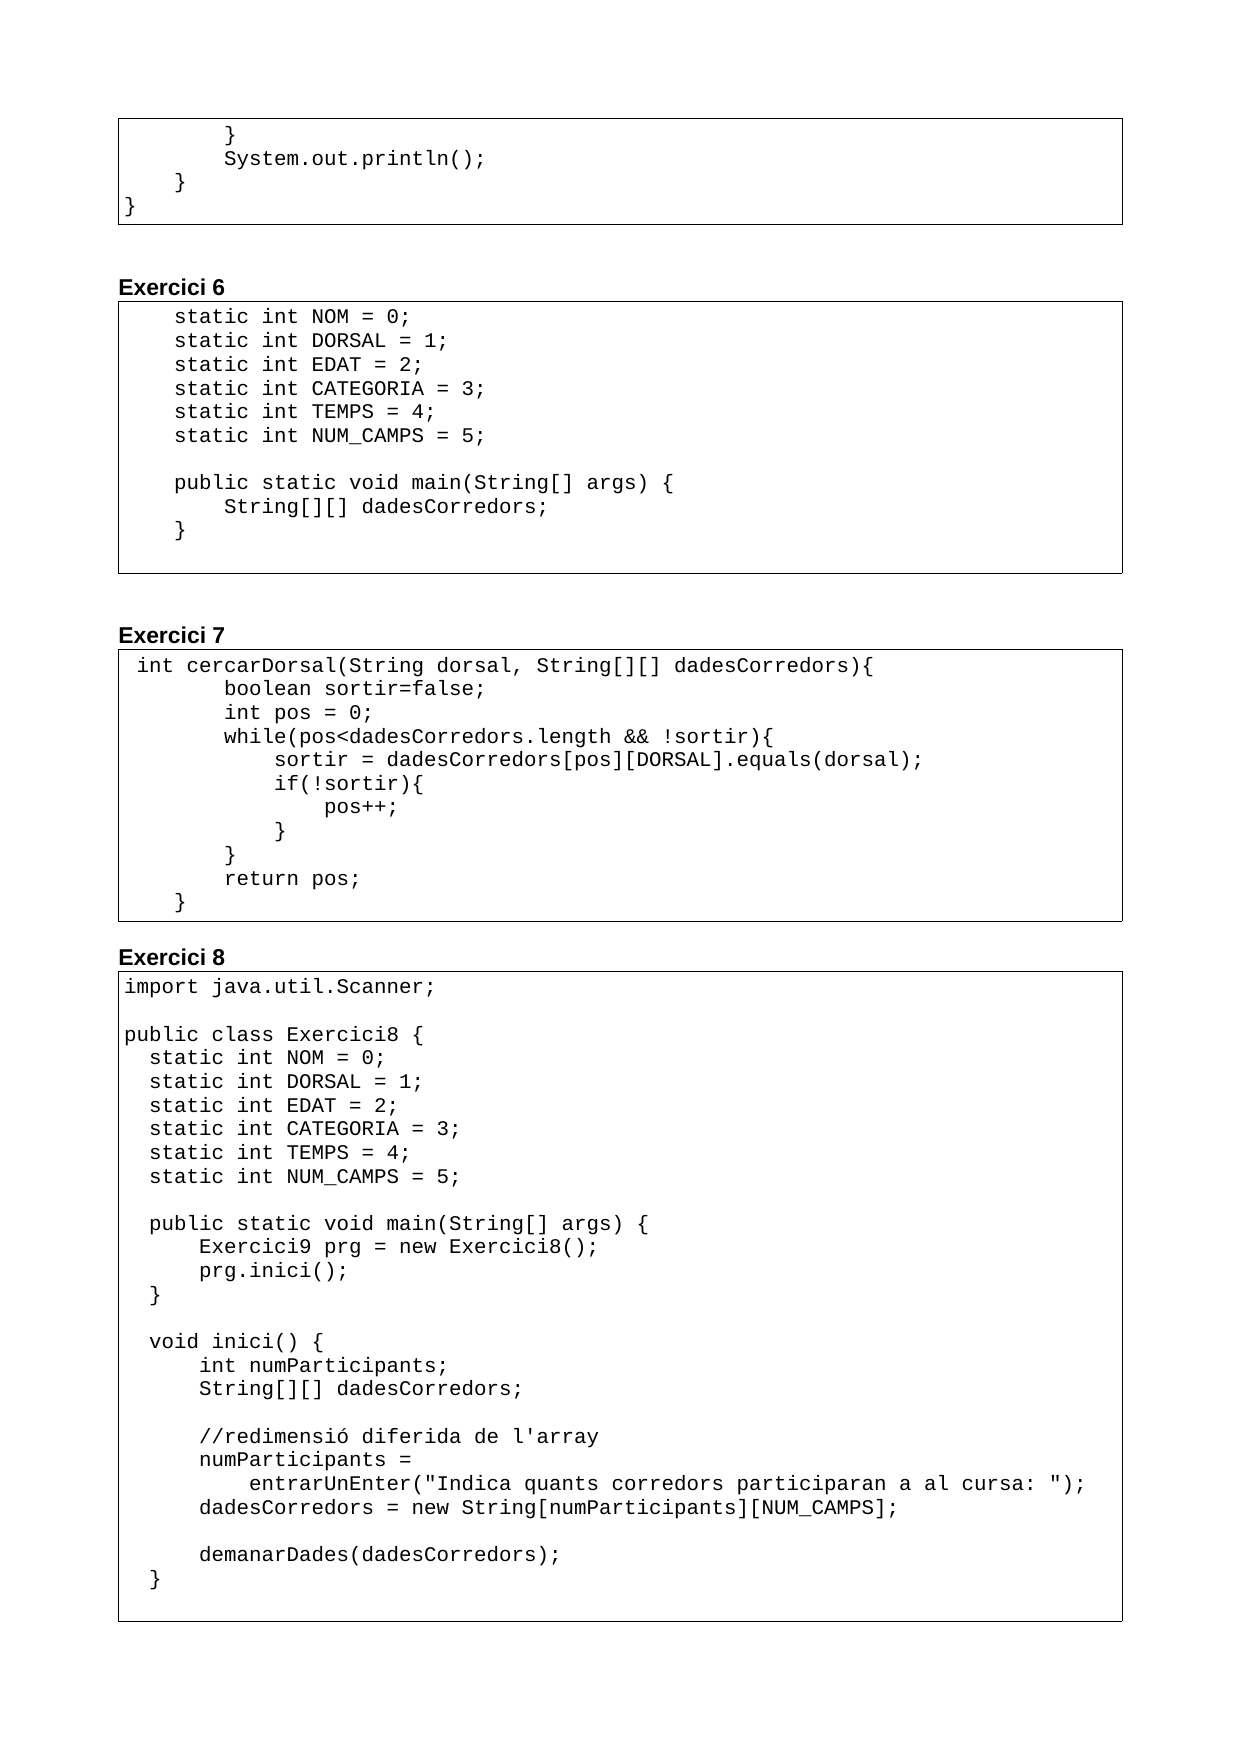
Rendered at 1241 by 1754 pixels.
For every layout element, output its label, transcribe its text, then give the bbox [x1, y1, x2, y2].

table_header } System.out.println(); } } [119, 119, 1122, 224]
text Exercici 8 [118, 944, 1122, 971]
table_header static int NOM = 0; static int DORSAL = 1; static int EDAT = 2; static int CATEGORIA = 3; static int TEMPS = 4; static int NUM_CAMPS = 5; public static void main(String[] args) { String[][] dadesCorredors; } [119, 302, 1122, 572]
table_header int cercarDorsal(String dorsal, String[][] dadesCorredors){ boolean sortir=false; int pos = 0; while(pos<dadesCorredors.length && !sortir){ sortir = dadesCorredors[pos][DORSAL].equals(dorsal); if(!sortir){ pos++; } } return pos; } [119, 650, 1122, 921]
text Exercici 6 [118, 274, 1122, 301]
text Exercici 7 [118, 622, 1122, 649]
table_header import java.util.Scanner; public class Exercici8 { static int NOM = 0; static int DORSAL = 1; static int EDAT = 2; static int CATEGORIA = 3; static int TEMPS = 4; static int NUM_CAMPS = 5; public static void main(String[] args) { Exercici9 prg = new Exercici8(); prg.inici(); } void inici() { int numParticipants; String[][] dadesCorredors; //redimensió diferida de l'array numParticipants = entrarUnEnter("Indica quants corredors participaran a al cursa: "); dadesCorredors = new String[numParticipants][NUM_CAMPS]; demanarDades(dadesCorredors); } [119, 972, 1122, 1621]
